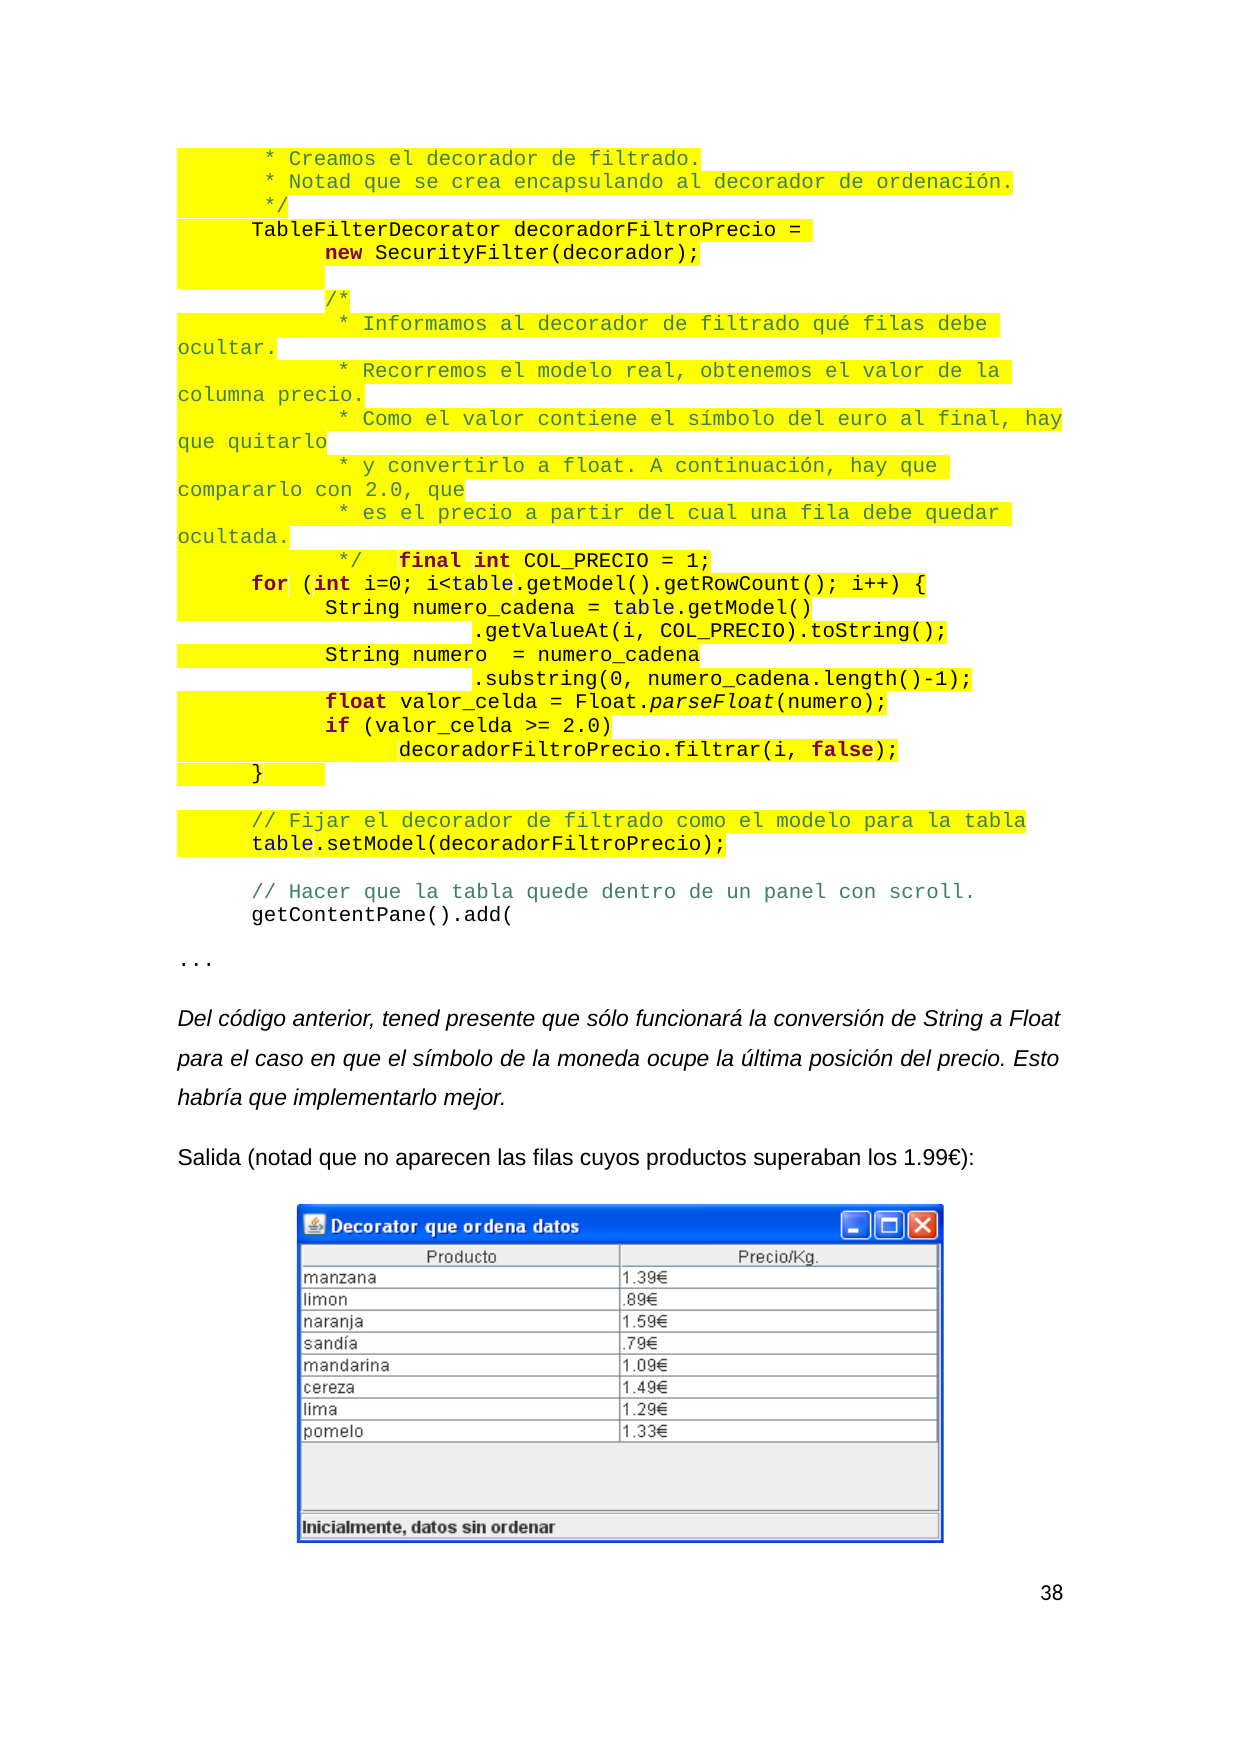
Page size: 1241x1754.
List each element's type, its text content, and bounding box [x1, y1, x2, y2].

text .getValueAt(i, COL_PRECIO).toString(); [398, 621, 1063, 644]
text String numero = numero_cadena [177, 644, 1063, 668]
text float valor_celda = Float.parseFloat(numero); [177, 691, 1063, 715]
text * Como el valor contiene el símbolo del euro al final, hay que quitarlo [177, 408, 1063, 455]
text */ final int COL_PRECIO = 1; [177, 549, 1063, 573]
text */ [177, 195, 1063, 218]
text * es el precio a partir del cual una fila debe quedar ocultada. [177, 502, 1063, 549]
text TableFilterDecorator decoradorFiltroPrecio = [177, 218, 1063, 242]
text * Informamos al decorador de filtrado qué filas debe ocultar. [177, 313, 1063, 360]
text Salida (notad que no aparecen las filas cuyos productos superaban los 1.99€): [177, 1144, 1063, 1171]
text * Recorremos el modelo real, obtenemos el valor de la columna precio. [177, 360, 1063, 408]
text for (int i=0; i<table.getModel().getRowCount(); i++) { [177, 573, 1063, 597]
text * Notad que se crea encapsulando al decorador de ordenación. [177, 171, 1063, 195]
text Del código anterior, tened presente que sólo funcionará la conversión de String a Float para el caso en que el símbolo de la moneda ocupe la última posición del precio. Esto habría que implementarlo mejor. [177, 1005, 1063, 1110]
text /* [177, 289, 1063, 313]
picture [296, 1204, 944, 1543]
text * Creamos el decorador de filtrado. [177, 148, 1063, 171]
text ... [177, 949, 1063, 972]
text // Fijar el decorador de filtrado como el modelo para la tabla [177, 810, 1063, 833]
text new SecurityFilter(decorador); [177, 242, 1063, 266]
text String numero_cadena = table.getModel() [177, 597, 1063, 621]
text getContentPane().add( [177, 904, 1063, 928]
text if (valor_celda >= 2.0) [177, 715, 1063, 739]
text // Hacer que la tabla quede dentro de un panel con scroll. [177, 881, 1063, 904]
text * y convertirlo a float. A continuación, hay que compararlo con 2.0, que [177, 455, 1063, 502]
text table.setModel(decoradorFiltroPrecio); [177, 833, 1063, 857]
text decoradorFiltroPrecio.filtrar(i, false); [177, 739, 1063, 762]
text } [177, 762, 1063, 786]
text .substring(0, numero_cadena.length()-1); [398, 668, 1063, 691]
